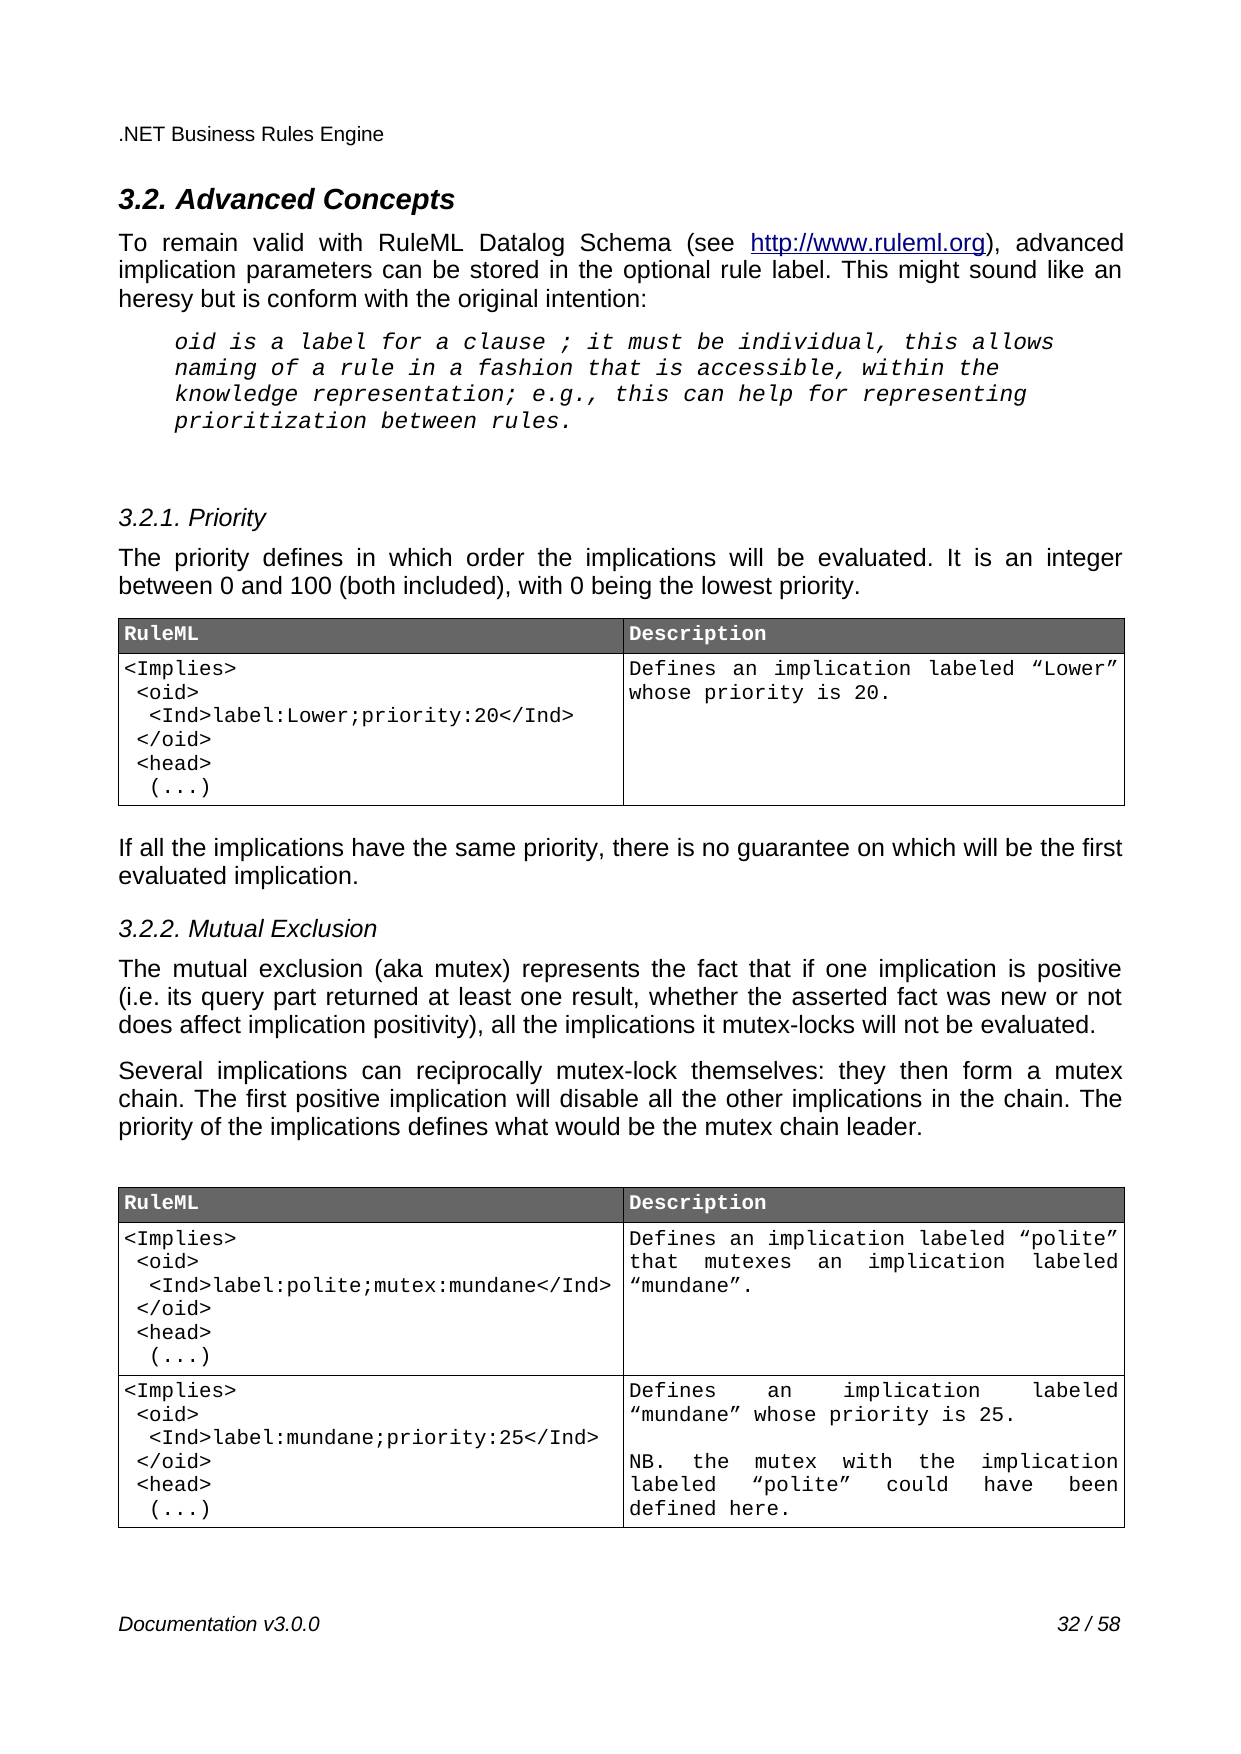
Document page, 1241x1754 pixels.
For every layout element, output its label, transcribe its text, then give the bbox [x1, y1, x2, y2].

text Several implications can reciprocally mutex-lock themselves: they then form a mutex chain. The first positive implication will disable all the other implications in the chain. The priority of the implications defines what would be the mutex chain leader. [118, 1057, 1124, 1169]
text The mutual exclusion (aka mutex) represents the fact that if one implication is positive (i.e. its query part returned at least one result, whether the asserted fact was new or not does affect implication positivity), all the implications it mutex-locks will not be evaluated. [118, 955, 1124, 1039]
table_header RuleML [119, 619, 623, 653]
table_cell Defines an implication labeled “polite” that mutexes an implication labeled “mundane”. [624, 1223, 1124, 1375]
table_header Description [624, 619, 1124, 653]
text The priority defines in which order the implications will be evaluated. It is an integer between 0 and 100 (both included), with 0 being the lowest priority. [118, 544, 1124, 600]
table_cell <Implies> <oid> <Ind>label:polite;mutex:mundane</Ind> </oid> <head> (...) [119, 1223, 623, 1375]
text If all the implications have the same priority, there is no guarantee on which will be the first evaluated implication. [118, 833, 1124, 889]
table_header RuleML [119, 1188, 623, 1222]
text oid is a label for a clause ; it must be individual, this allows naming of a rule in a fashion that is accessible, within the knowledge representation; e.g., this can help for representing prioritization between rules. [174, 330, 1124, 435]
table_cell <Implies> <oid> <Ind>label:mundane;priority:25</Ind> </oid> <head> (...) [119, 1376, 623, 1527]
table_header Description [624, 1188, 1124, 1222]
subtitle Advanced Concepts [118, 183, 1124, 216]
table_cell Defines an implication labeled “mundane” whose priority is 25. NB. the mutex with the implication labeled “polite” could have been defined here. [624, 1376, 1124, 1527]
table_cell Defines an implication labeled “Lower” whose priority is 20. [624, 654, 1124, 805]
text To remain valid with RuleML Datalog Schema (see http://www.ruleml.org), advanced implication parameters can be stored in the optional rule label. This might sound like an heresy but is conform with the original intention: [118, 228, 1124, 312]
subtitle Mutual Exclusion [118, 914, 1124, 943]
subtitle Priority [118, 503, 1124, 531]
table_cell <Implies> <oid> <Ind>label:Lower;priority:20</Ind> </oid> <head> (...) [119, 654, 623, 805]
